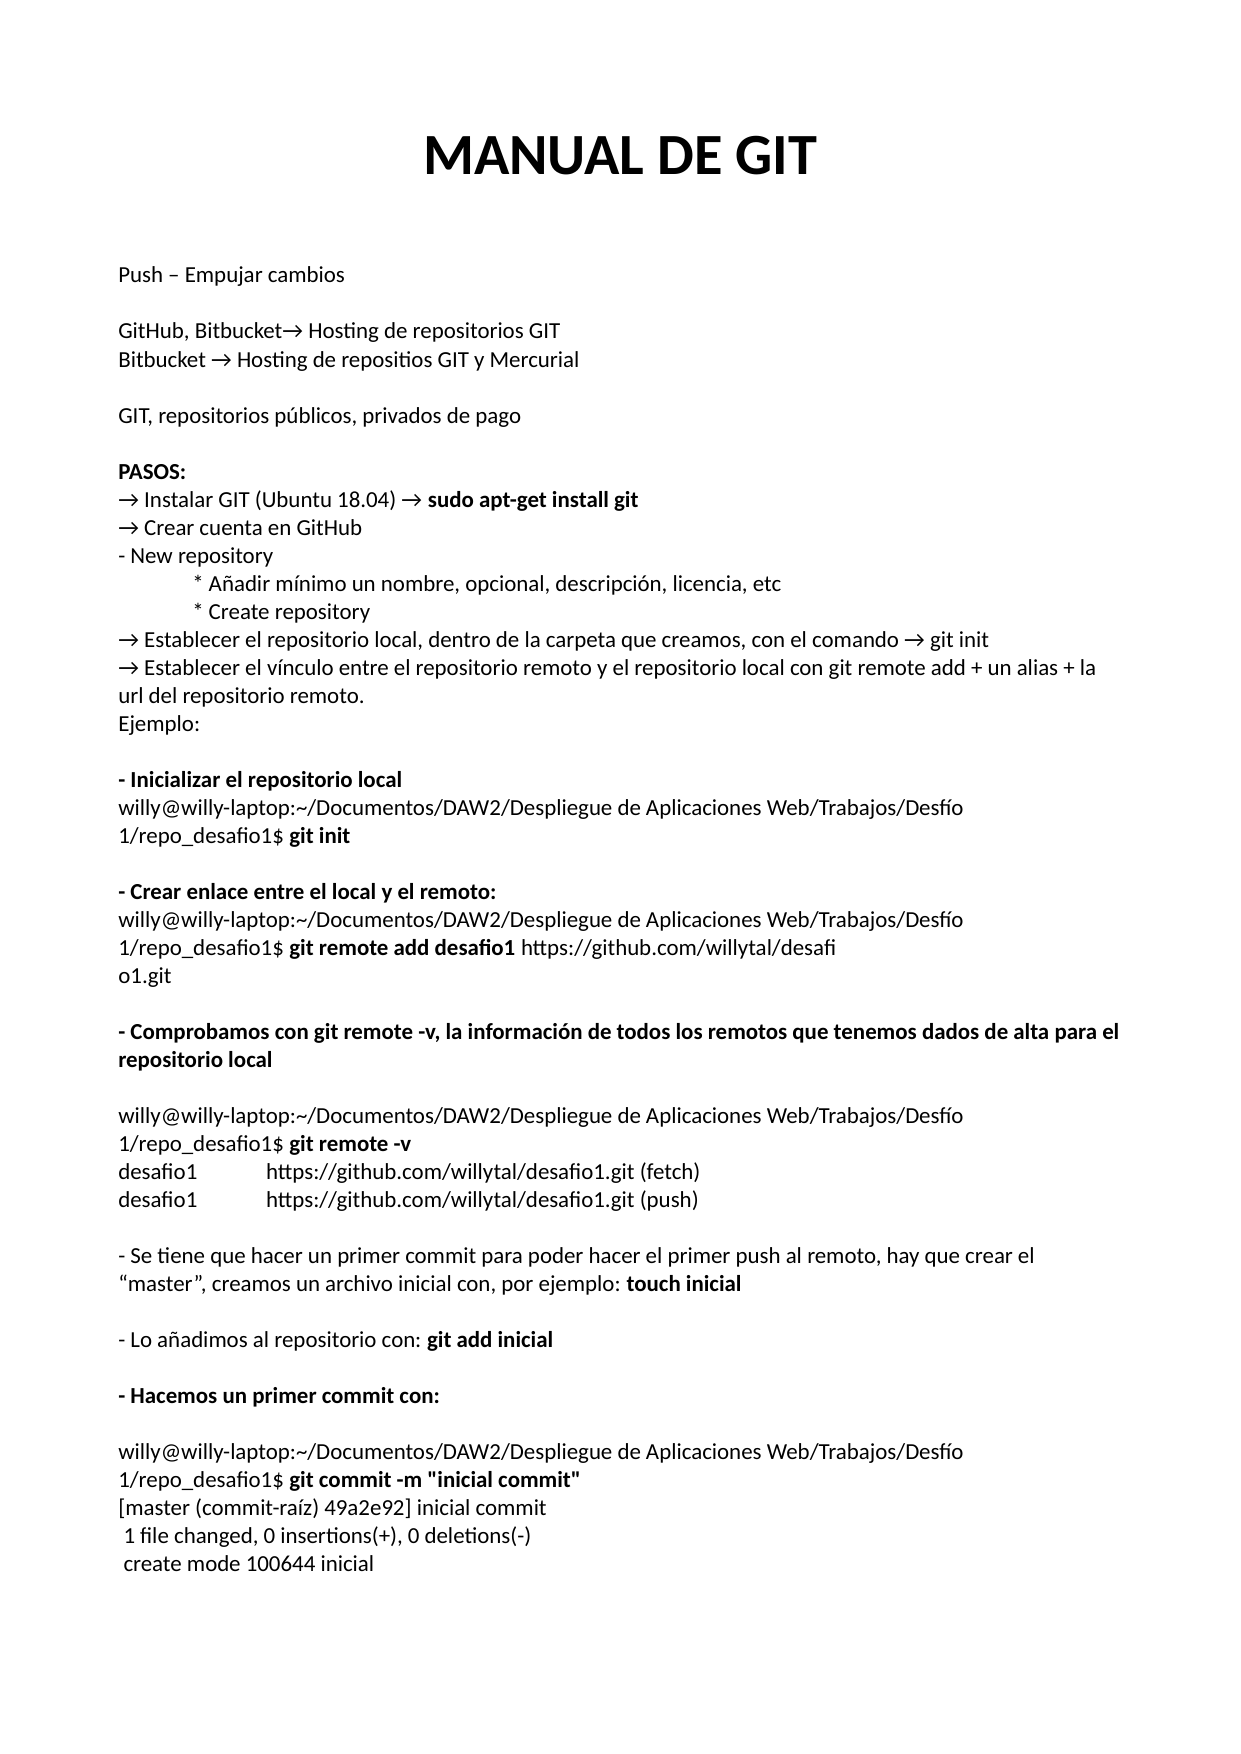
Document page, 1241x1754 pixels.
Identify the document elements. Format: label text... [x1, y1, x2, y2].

text GitHub, Bitbucket→ Hosting de repositorios GIT [118, 317, 1122, 345]
text PASOS: [118, 457, 1122, 485]
text willy@willy-laptop:~/Documentos/DAW2/Despliegue de Aplicaciones Web/Trabajos/Desfío 1/repo_desafio1$ git init [118, 793, 1122, 849]
text - Hacemos un primer commit con: [118, 1381, 1122, 1409]
text - Crear enlace entre el local y el remoto: [118, 877, 1122, 905]
text - Inicializar el repositorio local [118, 765, 1122, 793]
text willy@willy-laptop:~/Documentos/DAW2/Despliegue de Aplicaciones Web/Trabajos/Desfío 1/repo_desafio1$ git remote add desafio1 https://github.com/willytal/desafi [118, 905, 1122, 961]
text → Establecer el vínculo entre el repositorio remoto y el repositorio local con git remote add + un alias + la url del repositorio remoto. [118, 653, 1122, 709]
text Bitbucket → Hosting de repositios GIT y Mercurial [118, 345, 1122, 373]
text - Se tiene que hacer un primer commit para poder hacer el primer push al remoto, hay que crear el “master”, creamos un archivo inicial con, por ejemplo: touch inicial [118, 1241, 1122, 1297]
text 1 file changed, 0 insertions(+), 0 deletions(-) [118, 1522, 1122, 1549]
text willy@willy-laptop:~/Documentos/DAW2/Despliegue de Aplicaciones Web/Trabajos/Desfío 1/repo_desafio1$ git remote -v [118, 1101, 1122, 1157]
text Ejemplo: [118, 709, 1122, 737]
text GIT, repositorios públicos, privados de pago [118, 401, 1122, 429]
text Push – Empujar cambios [118, 261, 1122, 289]
text desafio1 https://github.com/willytal/desafio1.git (fetch) [118, 1157, 1122, 1185]
text [master (commit-raíz) 49a2e92] inicial commit [118, 1493, 1122, 1522]
text create mode 100644 inicial [118, 1549, 1122, 1578]
text willy@willy-laptop:~/Documentos/DAW2/Despliegue de Aplicaciones Web/Trabajos/Desfío 1/repo_desafio1$ git commit -m "inicial commit" [118, 1437, 1122, 1493]
text - Comprobamos con git remote -v, la información de todos los remotos que tenemos dados de alta para el repositorio local [118, 1017, 1122, 1073]
text - Lo añadimos al repositorio con: git add inicial [118, 1325, 1122, 1353]
text - New repository [118, 541, 1122, 569]
text * Añadir mínimo un nombre, opcional, descripción, licencia, etc [118, 569, 1122, 597]
text → Establecer el repositorio local, dentro de la carpeta que creamos, con el comando → git init [118, 625, 1122, 653]
text MANUAL DE GIT [118, 118, 1122, 189]
text o1.git [118, 961, 1122, 989]
text → Crear cuenta en GitHub [118, 513, 1122, 541]
text * Create repository [118, 597, 1122, 625]
text desafio1 https://github.com/willytal/desafio1.git (push) [118, 1185, 1122, 1213]
text → Instalar GIT (Ubuntu 18.04) → sudo apt-get install git [118, 485, 1122, 513]
